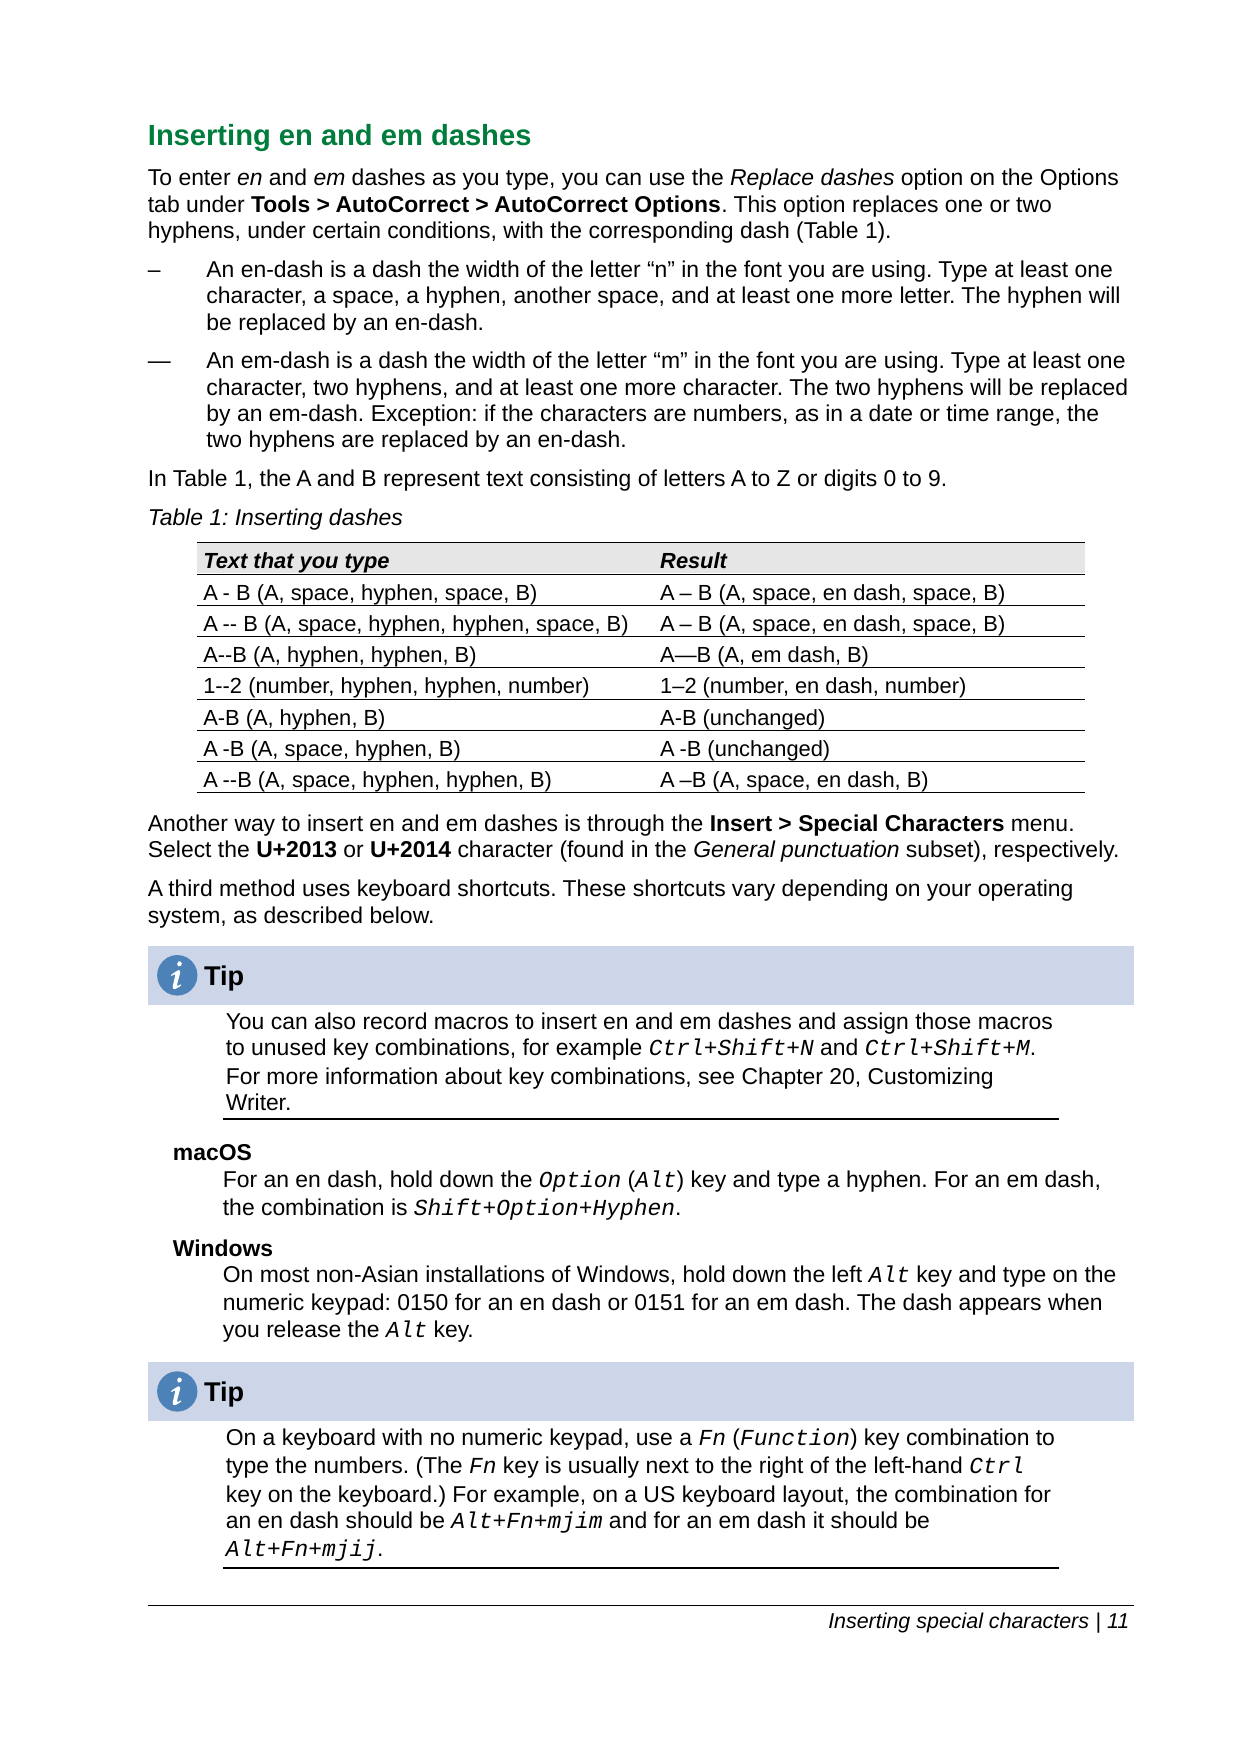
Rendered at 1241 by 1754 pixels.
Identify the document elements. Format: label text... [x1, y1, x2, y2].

table_cell A --B (A, space, hyphen, hyphen, B) [197, 762, 654, 792]
list Table 1: Inserting dashes [148, 504, 1134, 530]
table_cell A -B (A, space, hyphen, B) [197, 731, 654, 761]
table_header Result [654, 543, 1085, 573]
table_cell 1–2 (number, en dash, number) [654, 668, 1085, 698]
table_cell A – B (A, space, en dash, space, B) [654, 575, 1085, 605]
table_cell A-B (A, hyphen, B) [197, 700, 654, 730]
table_header An en-dash is a dash the width of the letter “n” in the font you are using. Type at least one character, a space, a hyphen, another space, and at least one more letter. The hyphen will be replaced by an en-dash. [206, 256, 1134, 347]
table_cell An em-dash is a dash the width of the letter “m” in the font you are using. Type at least one character, two hyphens, and at least one more character. The two hyphens will be replaced by an em-dash. Exception: if the characters are numbers, as in a date or time range, the two hyphens are replaced by an en-dash. [206, 347, 1134, 465]
table_cell 1--2 (number, hyphen, hyphen, number) [197, 668, 654, 698]
table_cell A -- B (A, space, hyphen, hyphen, space, B) [197, 606, 654, 636]
text You can also record macros to insert en and em dashes and assign those macros to unused key combinations, for example Ctrl+Shift+N and Ctrl+Shift+M. For more information about key combinations, see Chapter 20, Customizing Writer. [223, 1005, 1059, 1118]
table_cell A –B (A, space, en dash, B) [654, 762, 1085, 792]
text macOS [173, 1139, 1134, 1166]
table_cell A – B (A, space, en dash, space, B) [654, 606, 1085, 636]
table_cell A--B (A, hyphen, hyphen, B) [197, 637, 654, 667]
table_cell A -B (unchanged) [654, 731, 1085, 761]
subtitle Tip [148, 1362, 1134, 1421]
text On most non-Asian installations of Windows, hold down the left Alt key and type on the numeric keypad: 0150 for an en dash or 0151 for an em dash. The dash appears when you release the Alt key. [223, 1261, 1134, 1344]
table_cell — [148, 347, 206, 465]
text In Table 1, the A and B represent text consisting of letters A to Z or digits 0 to 9. [148, 465, 1134, 492]
text Another way to insert en and em dashes is through the Insert > Special Characters menu. Select the U+2013 or U+2014 character (found in the General punctuation subset), respectively. [148, 810, 1134, 863]
table_cell A—B (A, em dash, B) [654, 637, 1085, 667]
subtitle Inserting en and em dashes [148, 118, 1134, 152]
subtitle Tip [148, 946, 1134, 1005]
table_header – [148, 256, 206, 347]
text For an en dash, hold down the Option (Alt) key and type a hyphen. For an em dash, the combination is Shift+Option+Hyphen. [223, 1166, 1134, 1222]
table_header Text that you type [197, 543, 654, 573]
table_cell A-B (unchanged) [654, 700, 1085, 730]
text Windows [173, 1235, 1134, 1261]
text To enter en and em dashes as you type, you can use the Replace dashes option on the Options tab under Tools > AutoCorrect > AutoCorrect Options. This option replaces one or two hyphens, under certain conditions, with the corresponding dash (Table 1). [148, 164, 1134, 243]
text On a keyboard with no numeric keypad, use a Fn (Function) key combination to type the numbers. (The Fn key is usually next to the right of the left-hand Ctrl key on the keyboard.) For example, on a US keyboard layout, the combination for an en dash should be Alt+Fn+mjim and for an em dash it should be Alt+Fn+mjij. [223, 1421, 1059, 1567]
text A third method uses keyboard shortcuts. These shortcuts vary depending on your operating system, as described below. [148, 875, 1134, 928]
table_cell A - B (A, space, hyphen, space, B) [197, 575, 654, 605]
